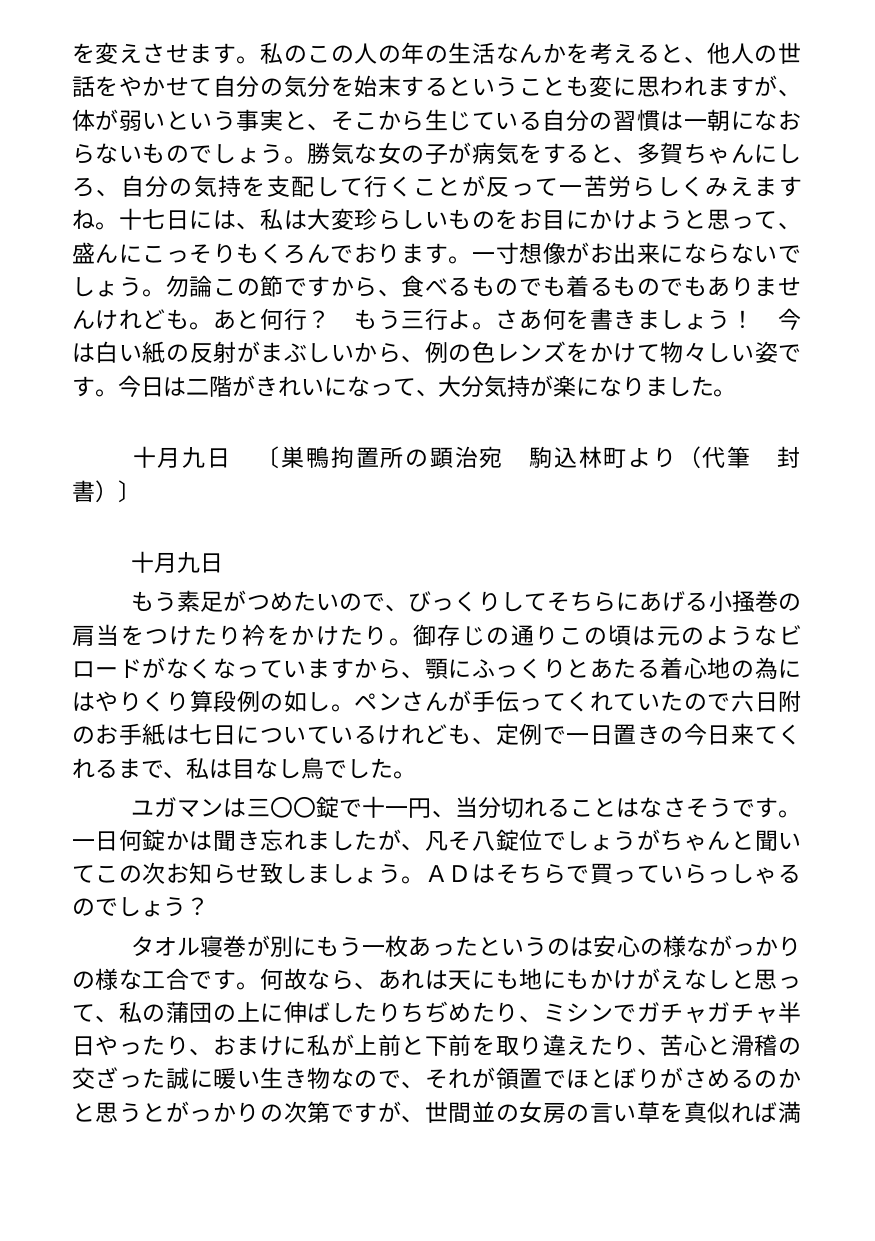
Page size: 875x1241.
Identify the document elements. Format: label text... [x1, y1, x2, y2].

text 十月九日 〔巣鴨拘置所の顕治宛 駒込林町より（代筆 封書）〕 [72, 440, 802, 507]
text タオル寝巻が別にもう一枚あったというのは安心の様ながっかりの様な工合です。何故なら、あれは天にも地にもかけがえなしと思って、私の蒲団の上に伸ばしたりちぢめたり、ミシンでガチャガチャ半日やったり、おまけに私が上前と下前を取り違えたり、苦心と滑稽の交ざった誠に暖い生き物なので、それが領置でほとぼりがさめるのかと思うとがっかりの次第ですが、世間並の女房の言い草を真似れば満 [72, 928, 802, 1128]
text もう素足がつめたいので、びっくりしてそちらにあげる小掻巻の肩当をつけたり衿をかけたり。御存じの通りこの頃は元のようなビロードがなくなっていますから、顎にふっくりとあたる着心地の為にはやりくり算段例の如し。ペンさんが手伝ってくれていたので六日附のお手紙は七日についているけれども、定例で一日置きの今日来てくれるまで、私は目なし鳥でした。 [72, 584, 802, 784]
text ユガマンは三〇〇錠で十一円、当分切れることはなさそうです。一日何錠かは聞き忘れましたが、凡そ八錠位でしょうがちゃんと聞いてこの次お知らせ致しましょう。ＡＤはそちらで買っていらっしゃるのでしょう？ [72, 789, 802, 922]
text 十月九日 [72, 545, 802, 578]
text を変えさせます。私のこの人の年の生活なんかを考えると、他人の世話をやかせて自分の気分を始末するということも変に思われますが、体が弱いという事実と、そこから生じている自分の習慣は一朝になおらないものでしょう。勝気な女の子が病気をすると、多賀ちゃんにしろ、自分の気持を支配して行くことが反って一苦労らしくみえますね。十七日には、私は大変珍らしいものをお目にかけようと思って、盛んにこっそりもくろんでおります。一寸想像がお出来にならないでしょう。勿論この節ですから、食べるものでも着るものでもありませんけれども。あと何行？ もう三行よ。さあ何を書きましょう！ 今は白い紙の反射がまぶしいから、例の色レンズをかけて物々しい姿です。今日は二階がきれいになって、大分気持が楽になりました。 [72, 36, 802, 402]
